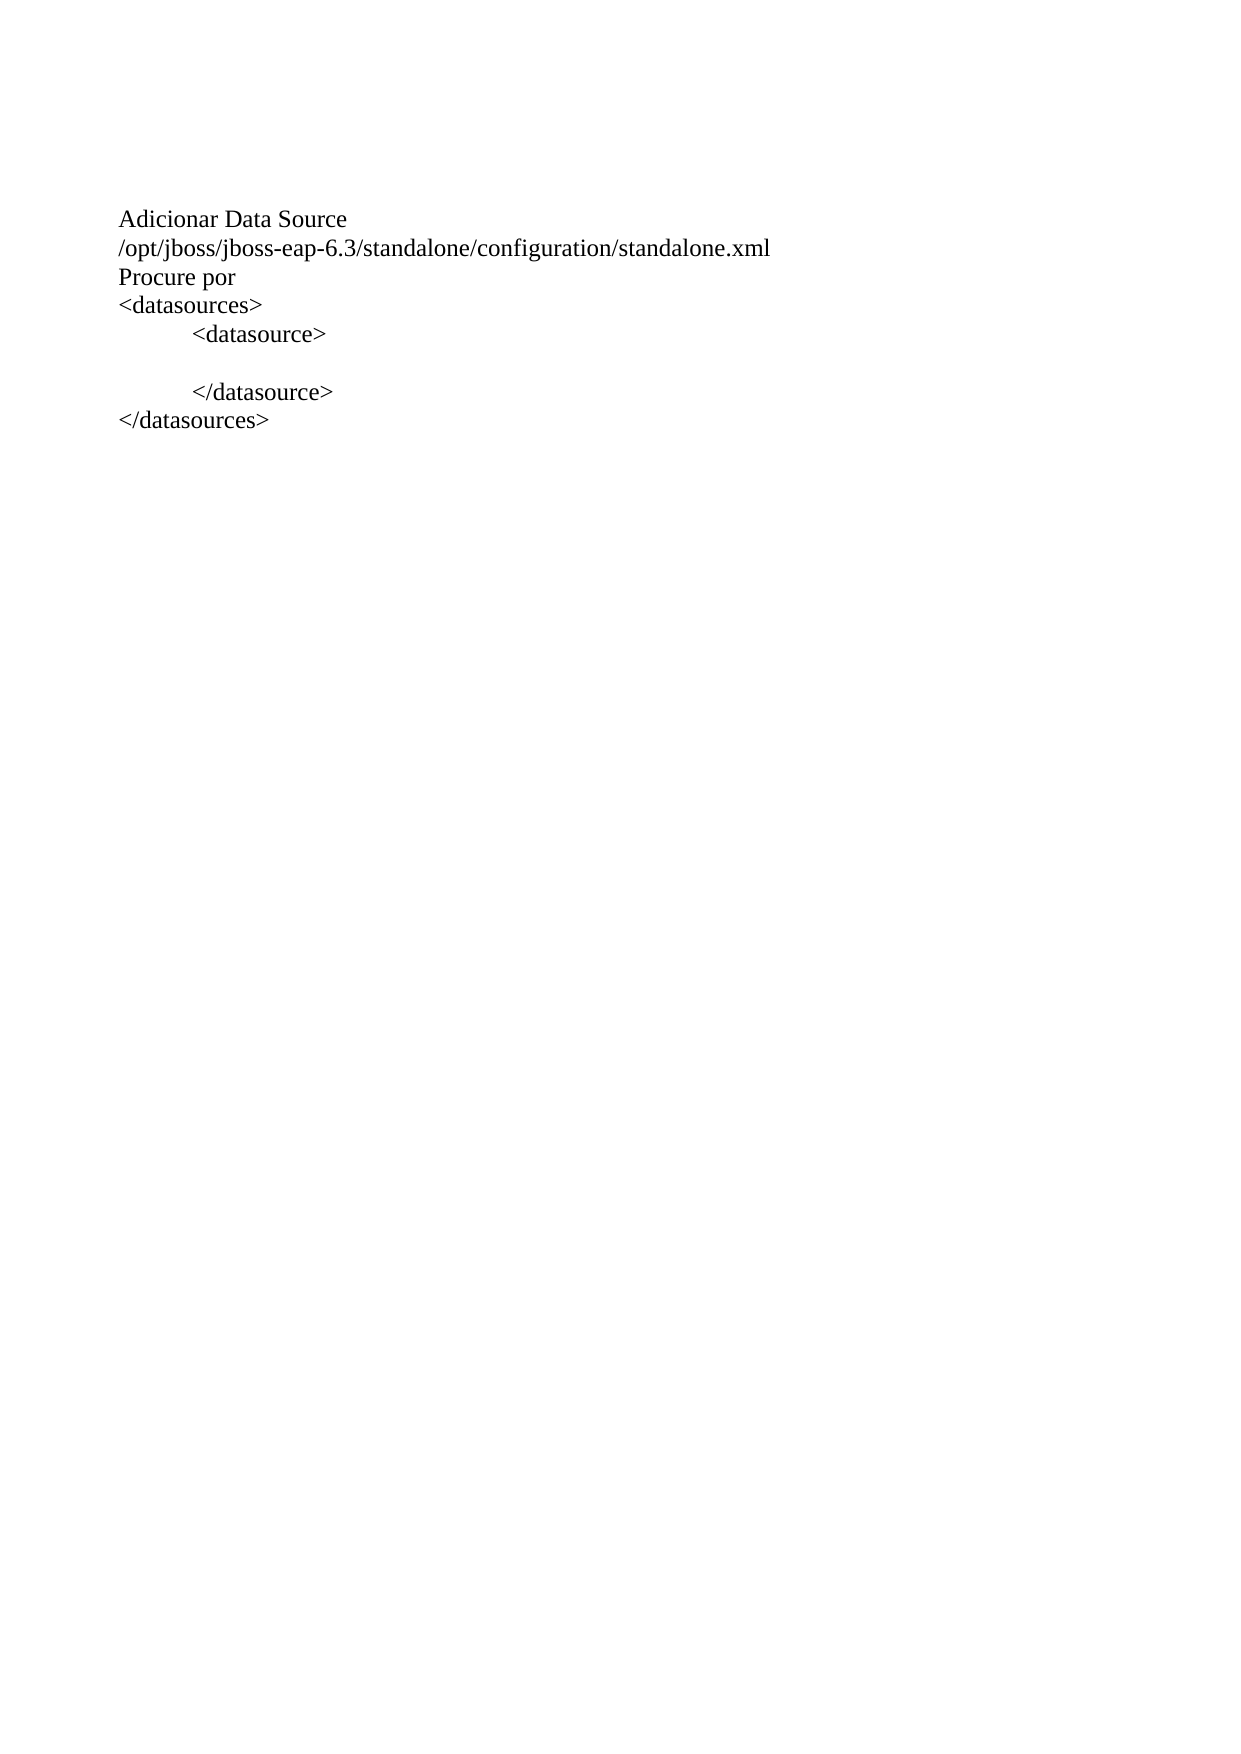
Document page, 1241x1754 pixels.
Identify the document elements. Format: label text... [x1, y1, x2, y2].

text <datasources> [118, 291, 1122, 319]
text /opt/jboss/jboss-eap-6.3/standalone/configuration/standalone.xml [118, 233, 1122, 262]
text Procure por [118, 262, 1122, 291]
text </datasource> [118, 377, 1122, 406]
text <datasource> [118, 319, 1122, 348]
text Adicionar Data Source [118, 204, 1122, 233]
text </datasources> [118, 406, 1122, 434]
